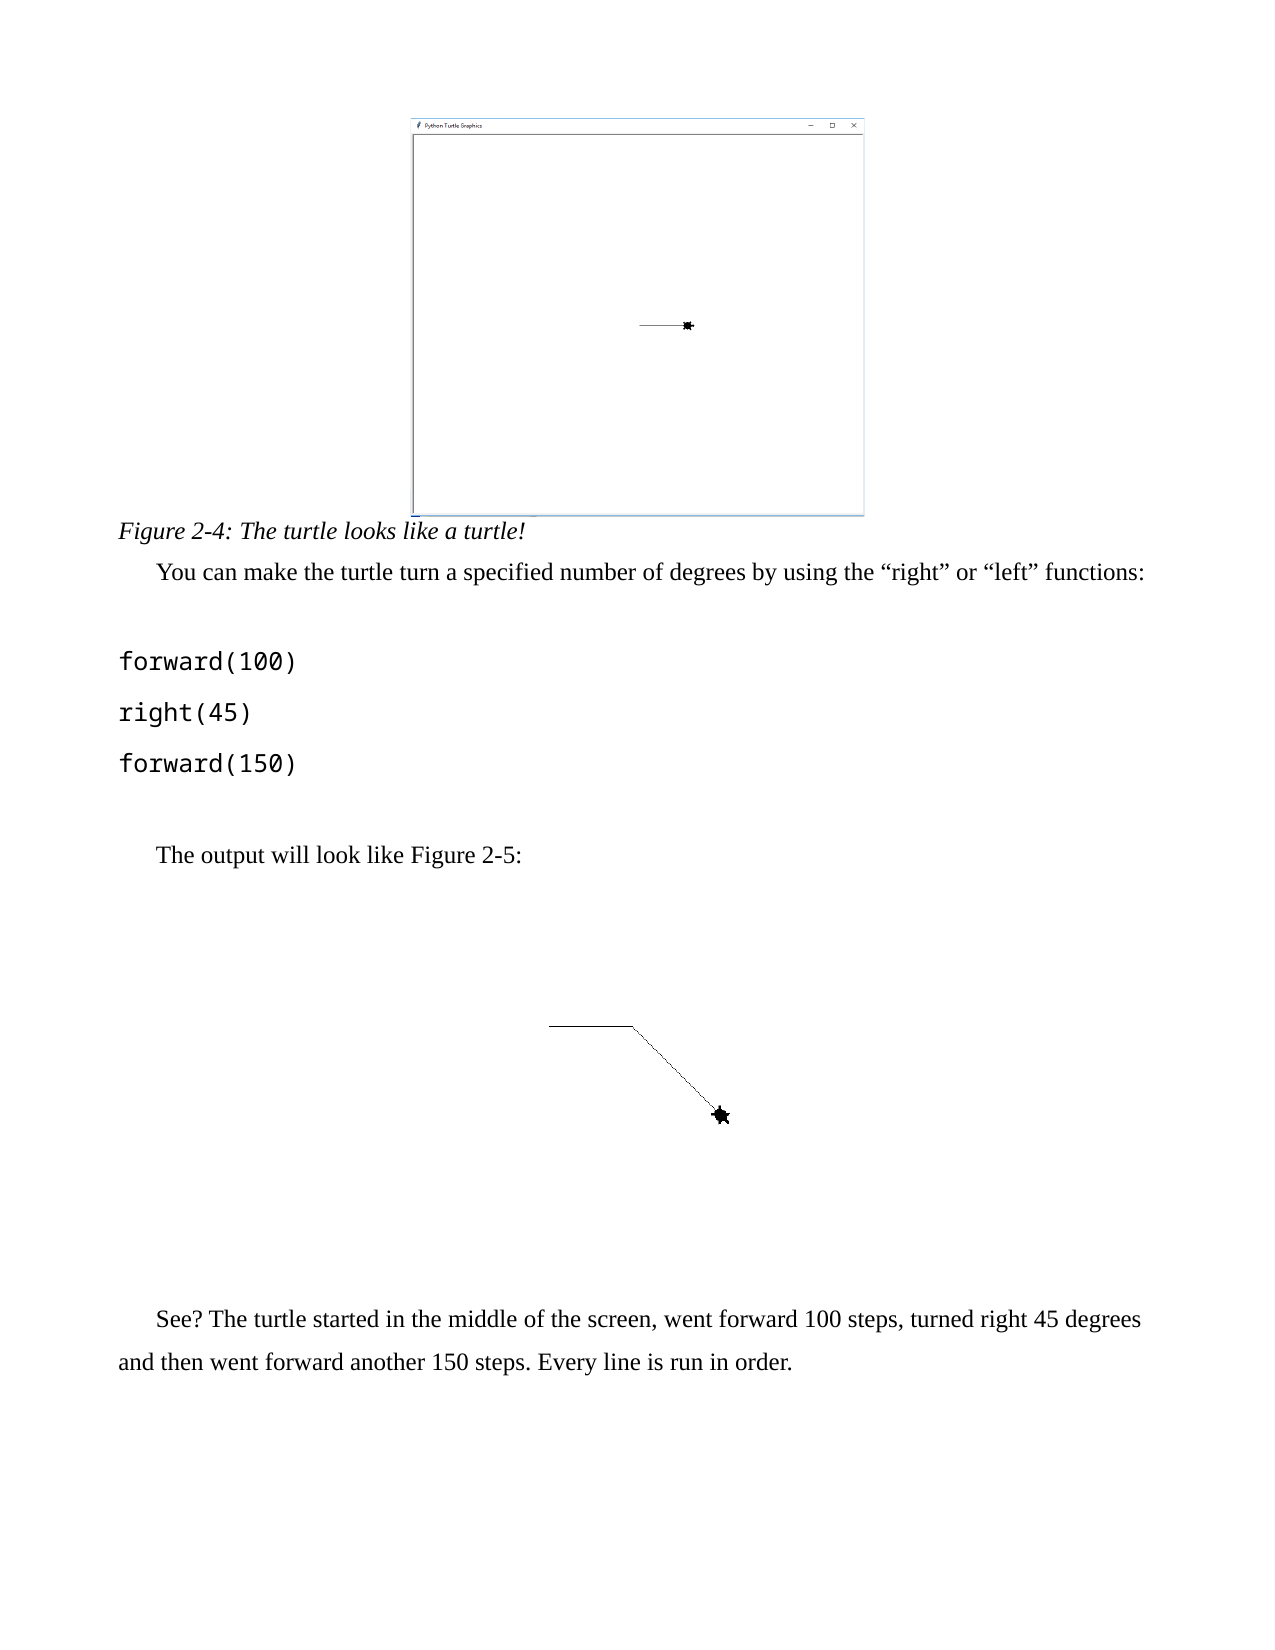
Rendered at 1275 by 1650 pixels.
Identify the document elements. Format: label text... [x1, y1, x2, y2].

text right(45) [118, 695, 1157, 729]
picture [410, 118, 865, 517]
picture [415, 926, 860, 1247]
text The output will look like Figure 2-5: [118, 840, 1157, 869]
text forward(150) [118, 746, 1157, 780]
text forward(100) [118, 644, 1157, 678]
text Figure 2-4: The turtle looks like a turtle! [118, 118, 1157, 545]
text You can make the turtle turn a specified number of degrees by using the “right” or “left” functions: [118, 557, 1157, 586]
text See? The turtle started in the middle of the screen, went forward 100 steps, turned right 45 degrees and then went forward another 150 steps. Every line is run in order. [118, 1304, 1157, 1376]
